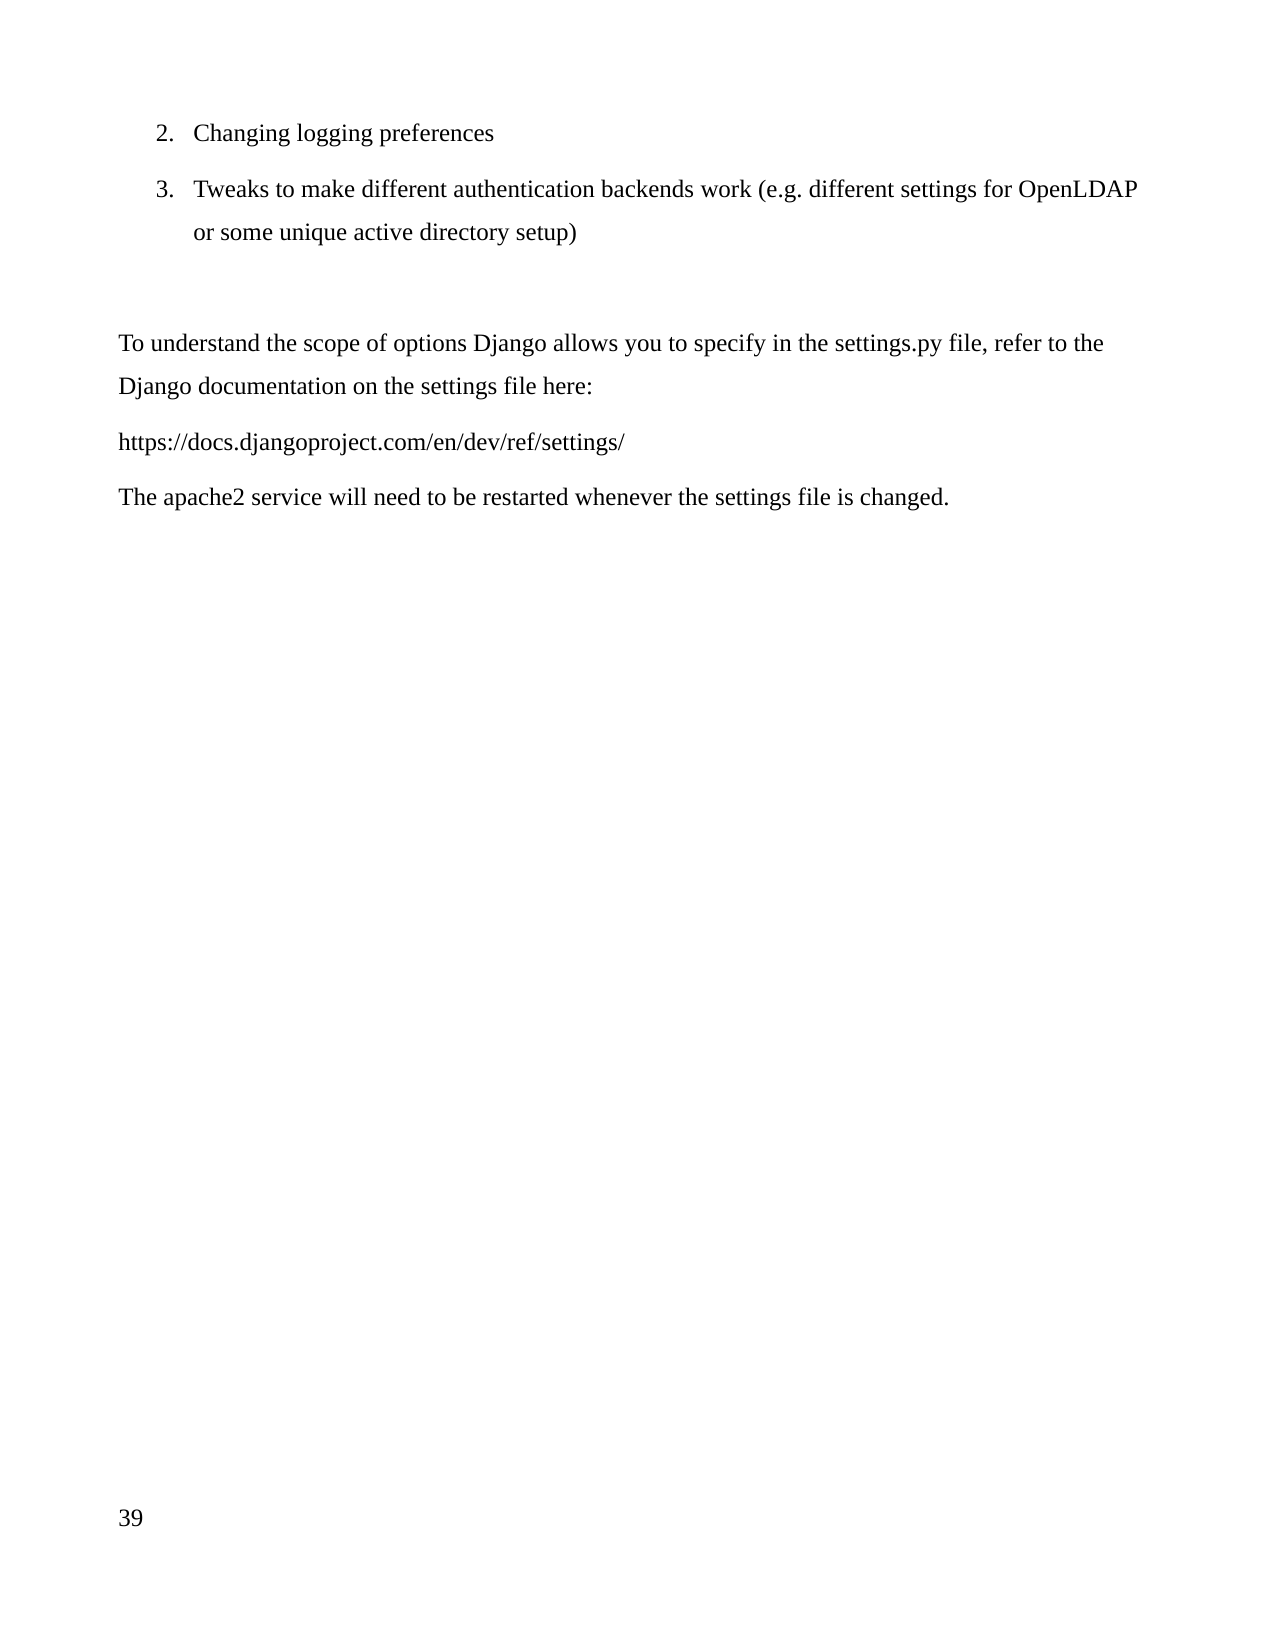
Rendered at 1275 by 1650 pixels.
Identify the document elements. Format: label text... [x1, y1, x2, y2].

text https://docs.djangoproject.com/en/dev/ref/settings/ [118, 427, 1157, 456]
list Changing logging preferences [156, 118, 1157, 147]
text To understand the scope of options Django allows you to specify in the settings.py file, refer to the Django documentation on the settings file here: [118, 328, 1157, 400]
list Tweaks to make different authentication backends work (e.g. different settings for OpenLDAP or some unique active directory setup) [156, 174, 1157, 246]
text The apache2 service will need to be restarted whenever the settings file is changed. [118, 482, 1157, 511]
